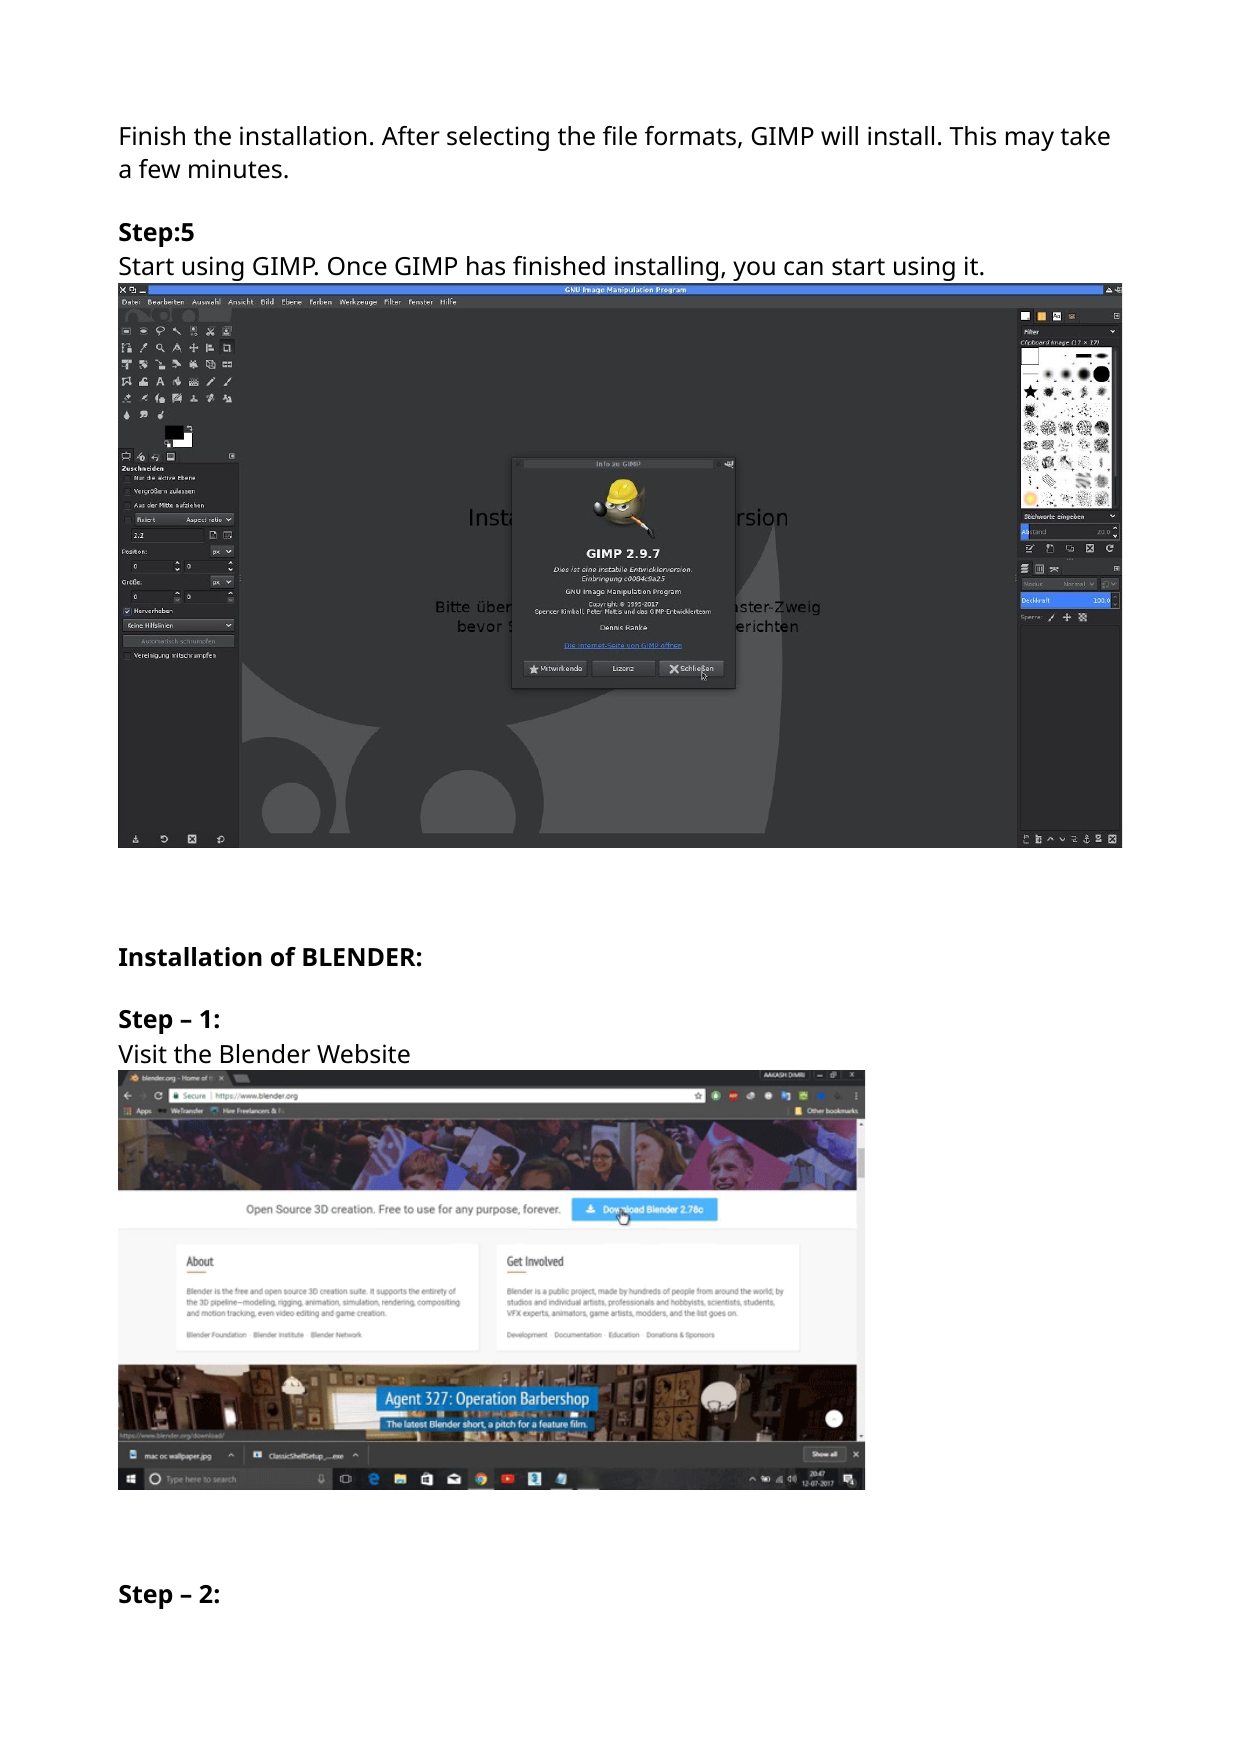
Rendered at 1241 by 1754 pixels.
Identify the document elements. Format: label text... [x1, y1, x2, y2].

text Step – 2: [118, 1576, 1122, 1610]
text Visit the Blender Website [118, 1036, 1122, 1070]
text Step – 1: [118, 1002, 1122, 1036]
picture [118, 1070, 865, 1490]
picture [118, 283, 1123, 848]
text Step:5 [118, 215, 1122, 249]
text Finish the installation. ​After selecting the file formats, GIMP will install. This may take a few minutes. [118, 118, 1122, 186]
text Installation of BLENDER: [118, 939, 1122, 973]
text Start using GIMP. ​Once GIMP has finished installing, you can start using it. [118, 249, 1122, 283]
